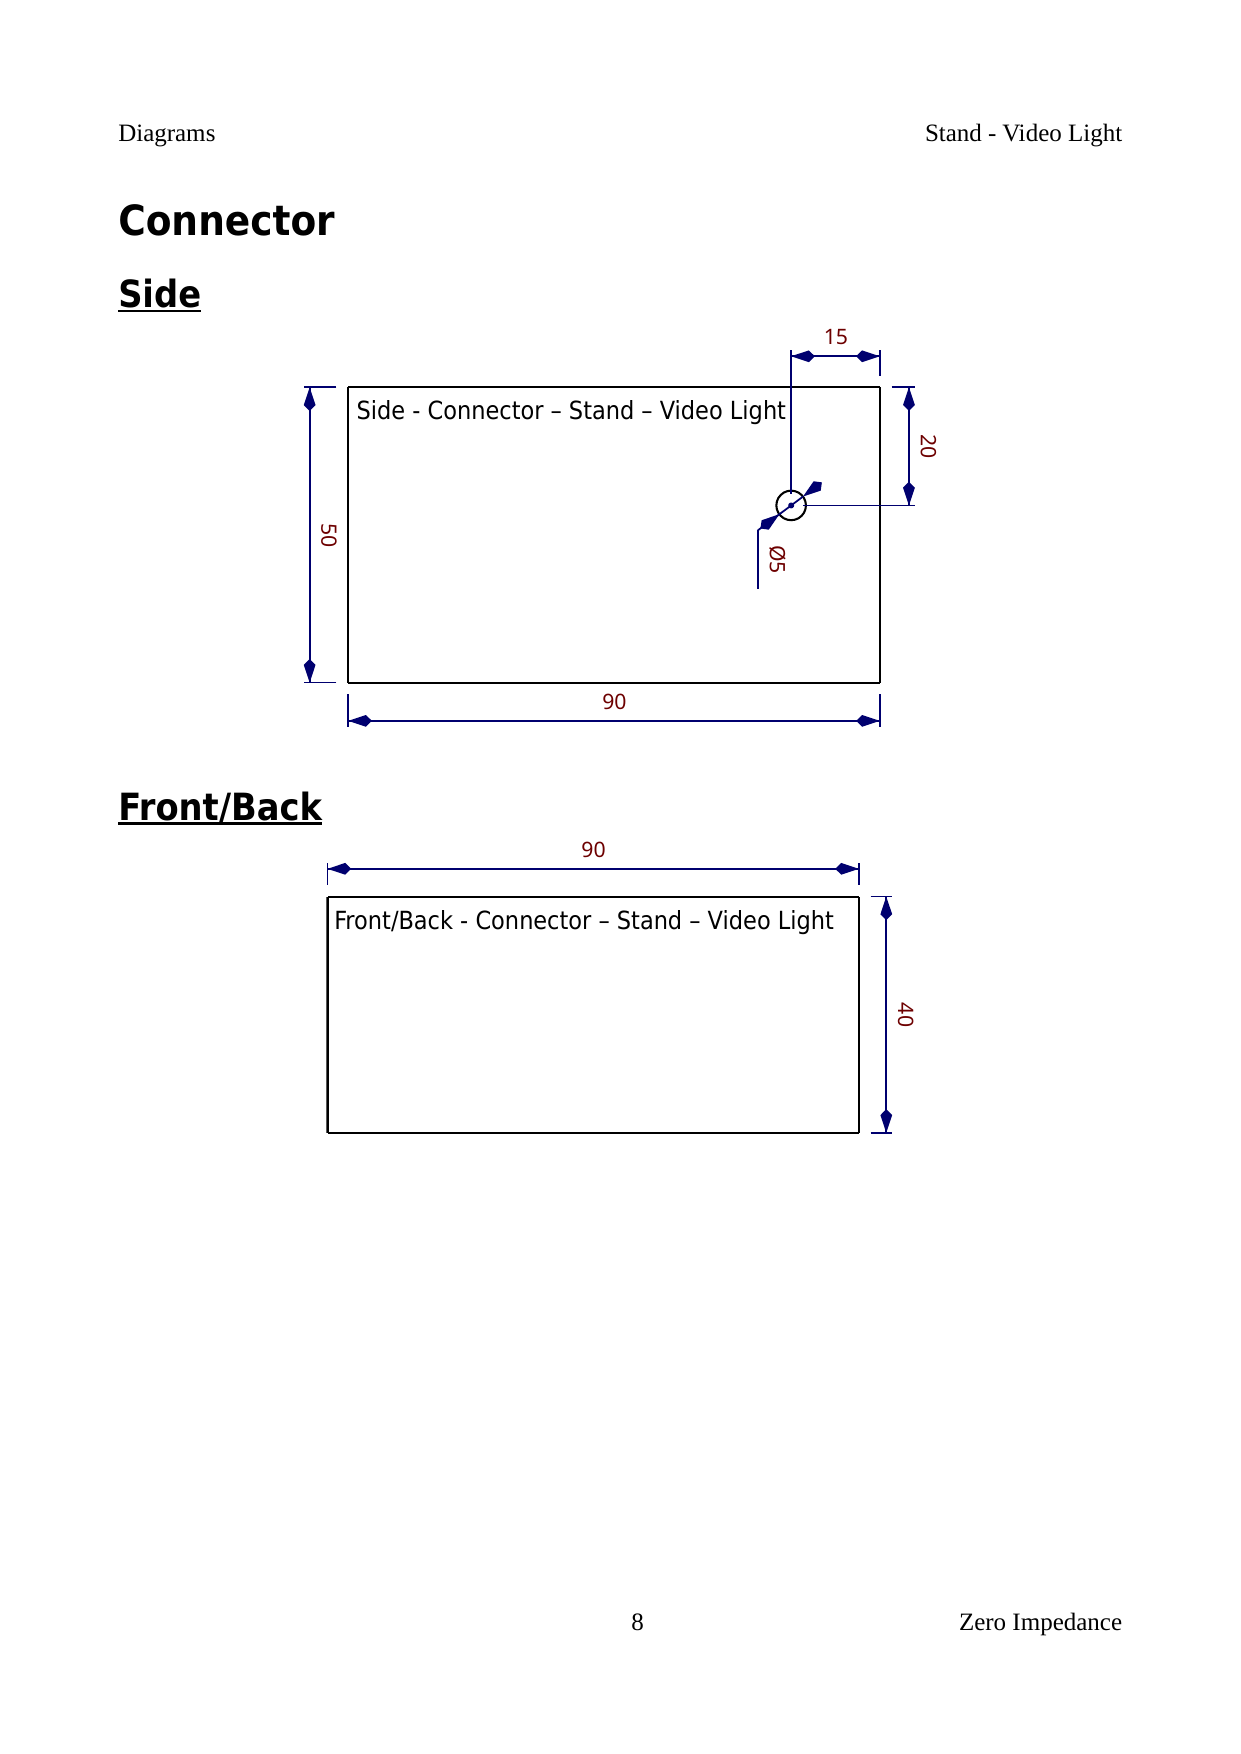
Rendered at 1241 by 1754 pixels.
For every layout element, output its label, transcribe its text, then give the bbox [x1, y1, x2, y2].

subtitle Connector [118, 197, 1122, 246]
subtitle Front/Back [118, 785, 1122, 829]
subtitle Side [118, 273, 1122, 316]
